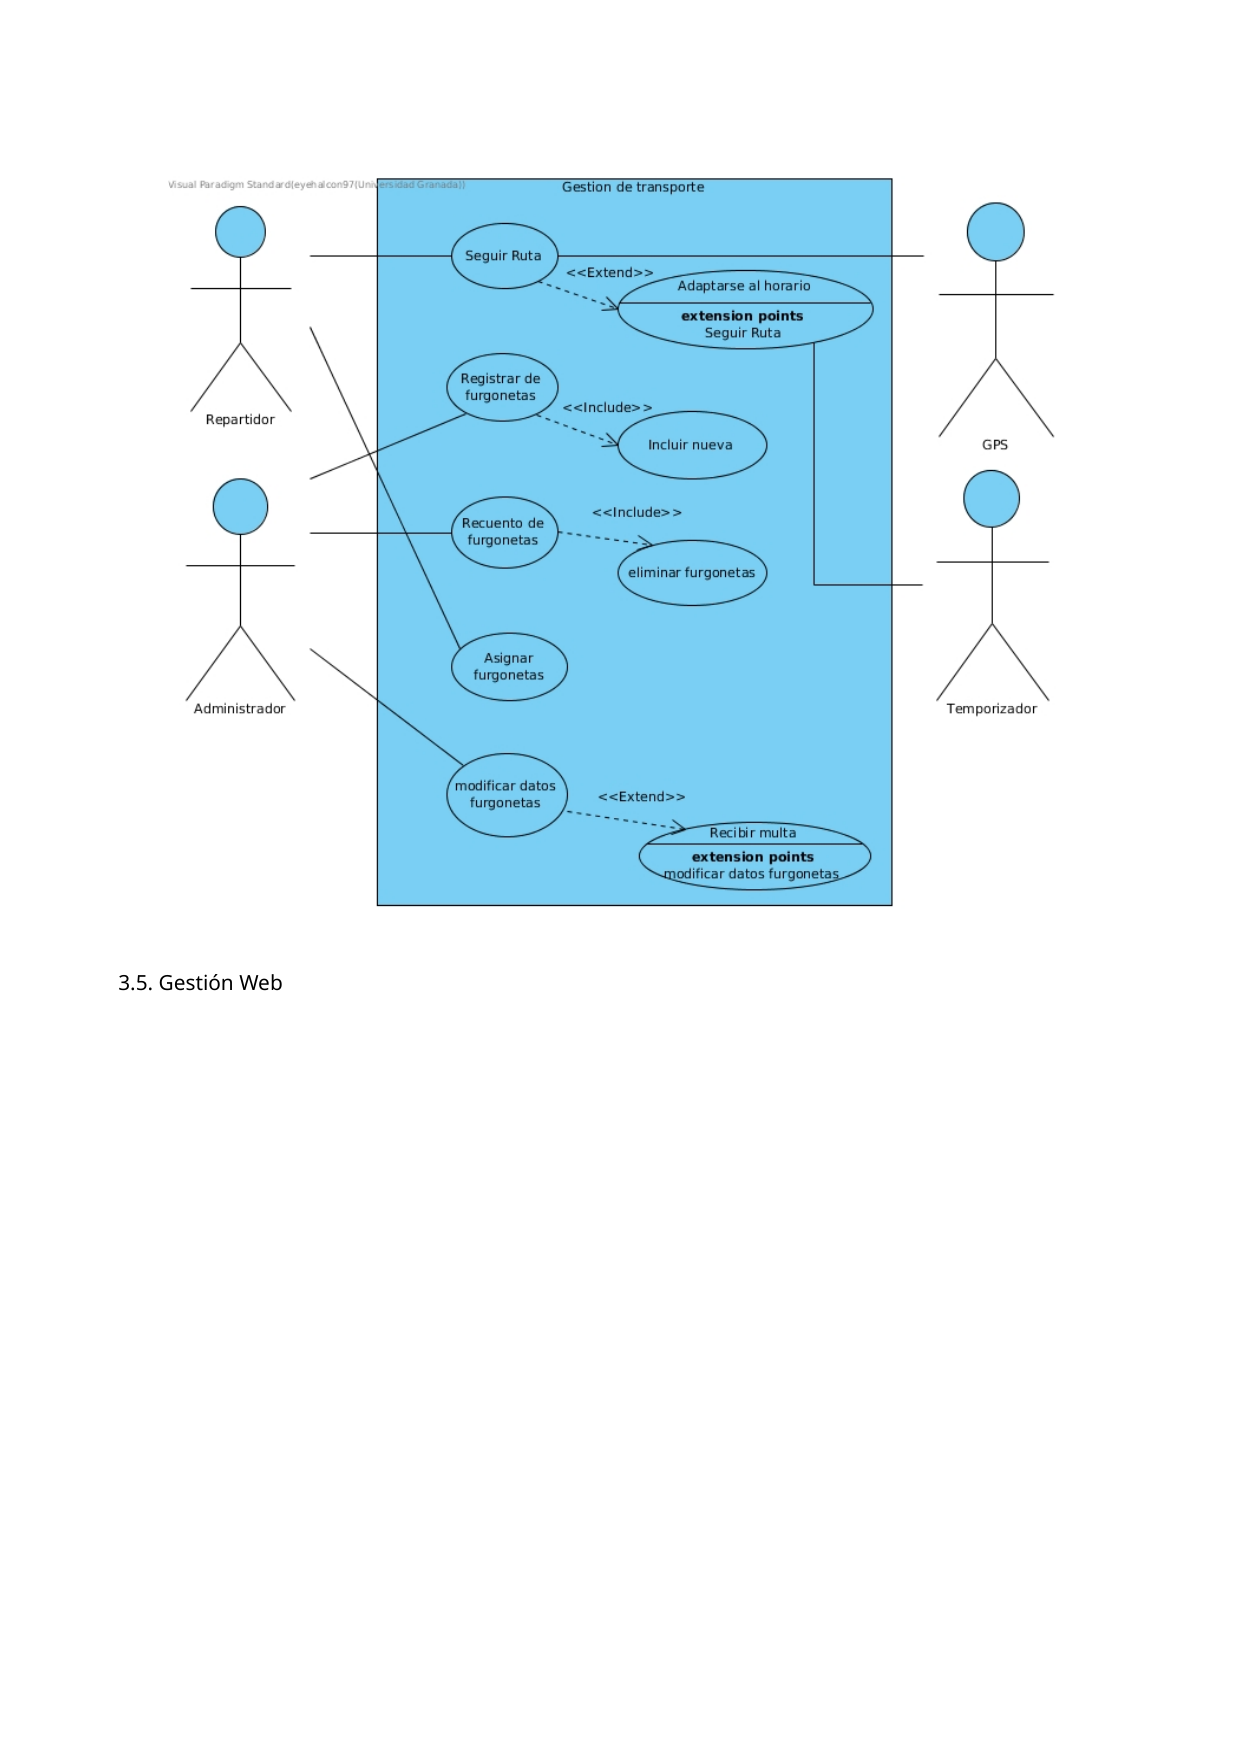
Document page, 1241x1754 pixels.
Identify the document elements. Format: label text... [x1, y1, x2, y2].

picture [168, 176, 1072, 911]
text 3.5. Gestión Web [118, 968, 1122, 996]
